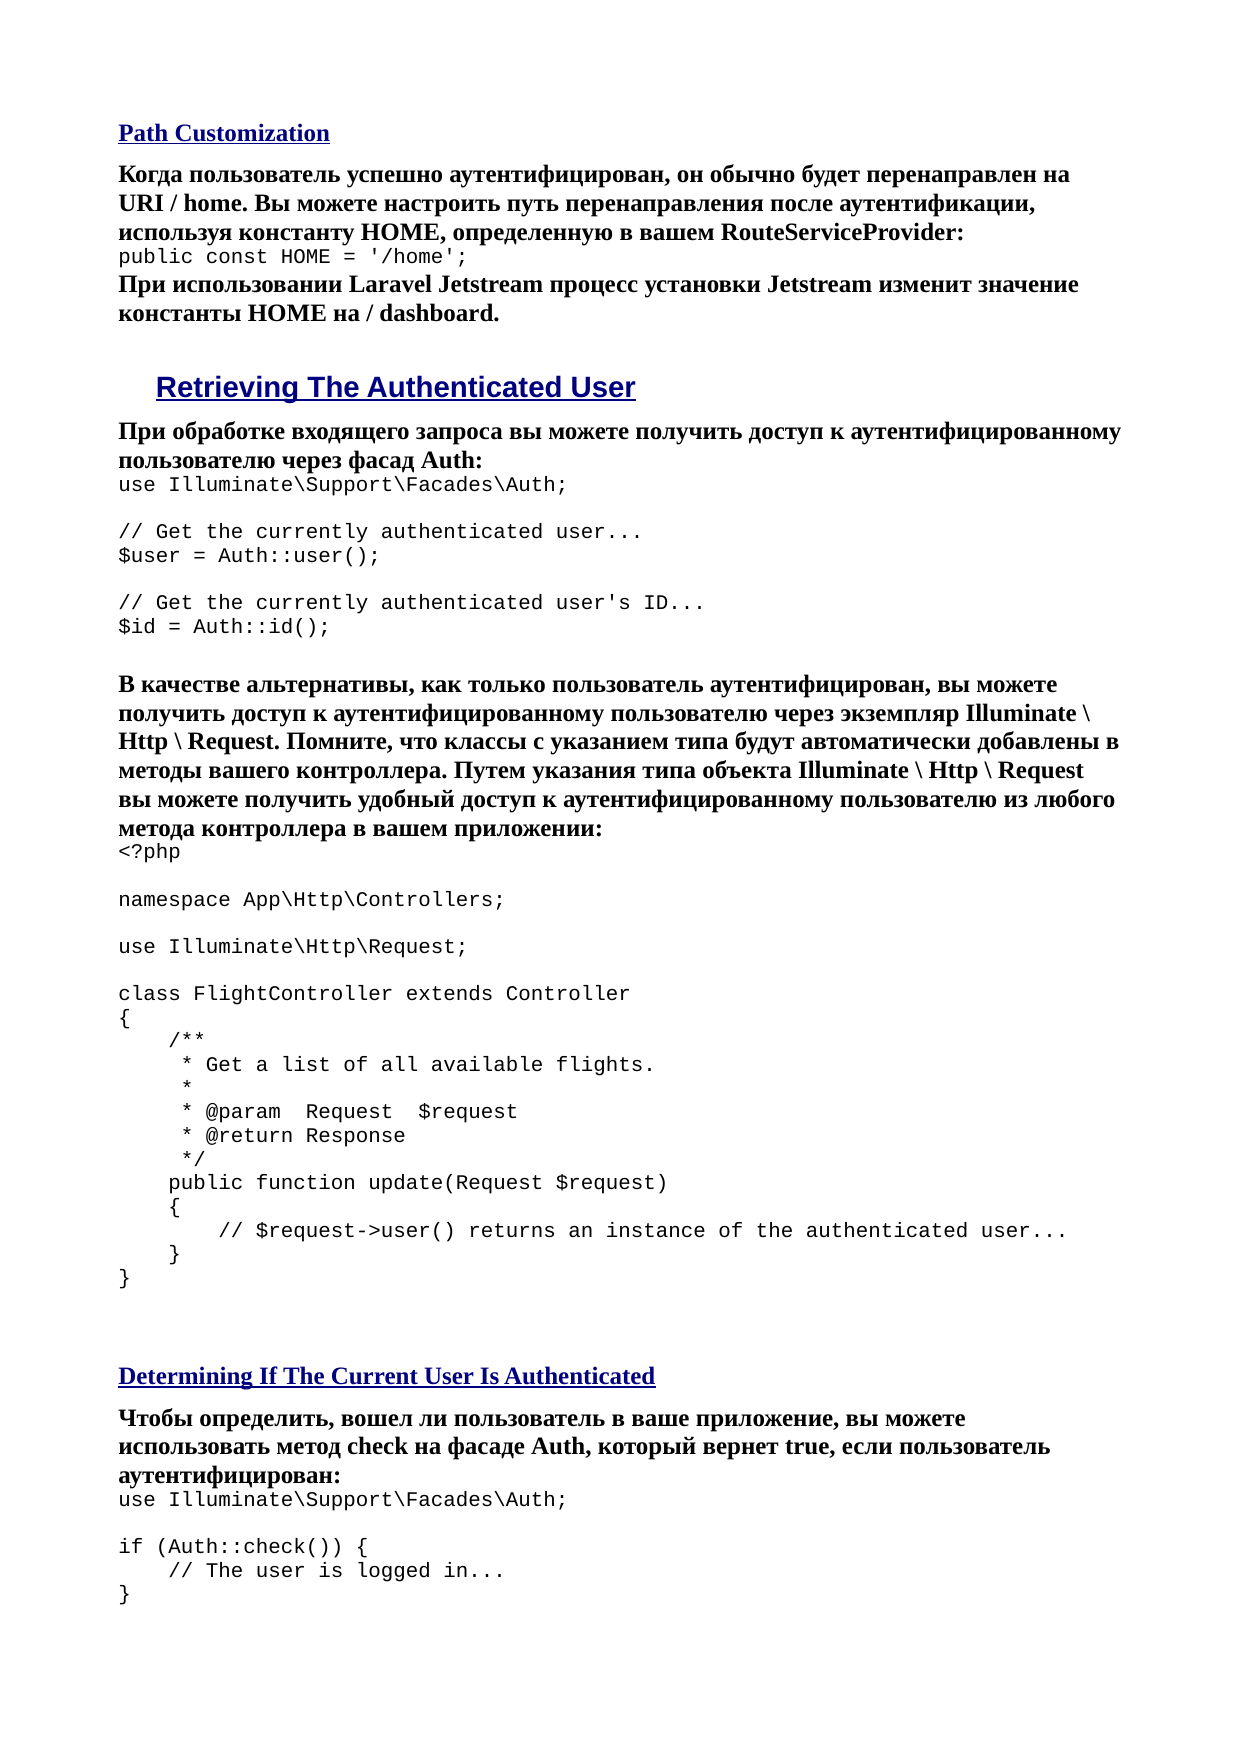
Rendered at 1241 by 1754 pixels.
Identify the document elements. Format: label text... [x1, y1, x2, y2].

text $id = Auth::id(); [118, 616, 1122, 639]
text * [118, 1078, 1122, 1101]
text } [118, 1267, 1122, 1291]
text */ [118, 1149, 1122, 1172]
text * @return Response [118, 1125, 1122, 1149]
text use Illuminate\Http\Request; [118, 936, 1122, 959]
text * Get a list of all available flights. [118, 1054, 1122, 1078]
text public function update(Request $request) [118, 1172, 1122, 1196]
text use Illuminate\Support\Facades\Auth; [118, 474, 1122, 497]
text Когда пользователь успешно аутентифицирован, он обычно будет перенаправлен на URI / home. Вы можете настроить путь перенаправления после аутентификации, используя константу HOME, определенную в вашем RouteServiceProvider: [118, 159, 1122, 246]
text class FlightController extends Controller [118, 983, 1122, 1007]
text В качестве альтернативы, как только пользователь аутентифицирован, вы можете получить доступ к аутентифицированному пользователю через экземпляр Illuminate \ Http \ Request. Помните, что классы с указанием типа будут автоматически добавлены в методы вашего контроллера. Путем указания типа объекта Illuminate \ Http \ Request вы можете получить удобный доступ к аутентифицированному пользователю из любого метода контроллера в вашем приложении: [118, 669, 1122, 841]
text namespace App\Http\Controllers; [118, 889, 1122, 912]
text public const HOME = '/home'; [118, 246, 1122, 269]
text При использовании Laravel Jetstream процесс установки Jetstream изменит значение константы HOME на / dashboard. [118, 269, 1122, 327]
text /** [118, 1031, 1122, 1054]
text // The user is logged in... [118, 1560, 1122, 1583]
text Чтобы определить, вошел ли пользователь в ваше приложение, вы можете использовать метод check на фасаде Auth, который вернет true, если пользователь аутентифицирован: [118, 1403, 1122, 1489]
text При обработке входящего запроса вы можете получить доступ к аутентифицированному пользователю через фасад Auth: [118, 416, 1122, 474]
text // Get the currently authenticated user's ID... [118, 592, 1122, 616]
text use Illuminate\Support\Facades\Auth; [118, 1489, 1122, 1512]
text * @param Request $request [118, 1101, 1122, 1125]
text if (Auth::check()) { [118, 1536, 1122, 1560]
text } [118, 1583, 1122, 1607]
text <?php [118, 841, 1122, 865]
text // $request->user() returns an instance of the authenticated user... [118, 1220, 1122, 1243]
text // Get the currently authenticated user... [118, 521, 1122, 545]
subtitle Retrieving The Authenticated User [156, 370, 1122, 404]
subtitle Path Customization [118, 118, 1122, 147]
text { [118, 1007, 1122, 1031]
text } [118, 1243, 1122, 1267]
text { [118, 1196, 1122, 1220]
subtitle Determining If The Current User Is Authenticated [118, 1361, 1122, 1390]
text $user = Auth::user(); [118, 545, 1122, 568]
